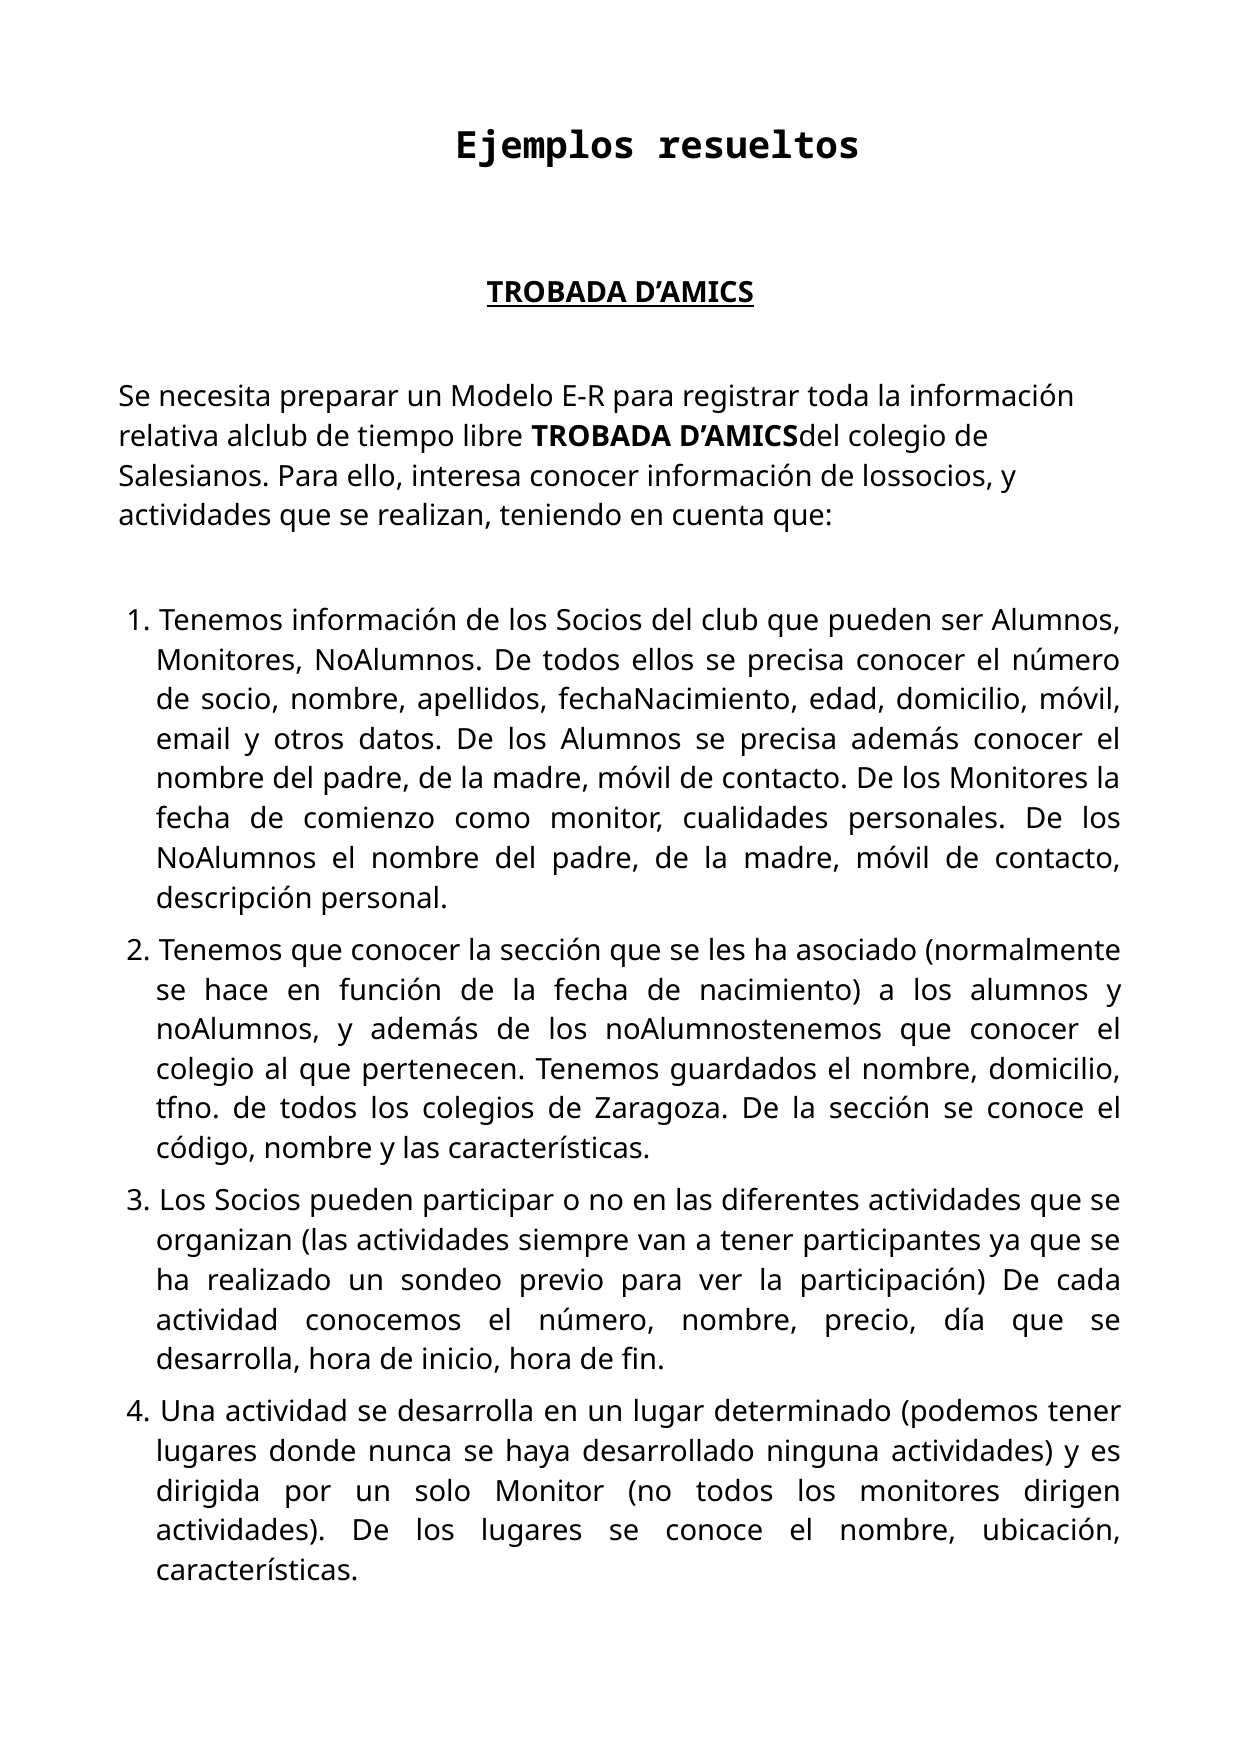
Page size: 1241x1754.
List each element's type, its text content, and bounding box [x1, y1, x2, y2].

text 3. Los Socios pueden participar o no en las diferentes actividades que se organizan (las actividades siempre van a tener participantes ya que se ha realizado un sondeo previo para ver la participación) De cada actividad conocemos el número, nombre, precio, día que se desarrolla, hora de inicio, hora de fin. [126, 1180, 1122, 1378]
list Ejemplos resueltos [156, 118, 1122, 169]
text TROBADA D’AMICS [118, 271, 1122, 311]
text 1. Tenemos información de los Socios del club que pueden ser Alumnos, Monitores, NoAlumnos. De todos ellos se precisa conocer el número de socio, nombre, apellidos, fechaNacimiento, edad, domicilio, móvil, email y otros datos. De los Alumnos se precisa además conocer el nombre del padre, de la madre, móvil de contacto. De los Monitores la fecha de comienzo como monitor, cualidades personales. De los NoAlumnos el nombre del padre, de la madre, móvil de contacto, descripción personal. [126, 599, 1122, 917]
text 2. Tenemos que conocer la sección que se les ha asociado (normalmente se hace en función de la fecha de nacimiento) a los alumnos y noAlumnos, y además de los noAlumnostenemos que conocer el colegio al que pertenecen. Tenemos guardados el nombre, domicilio, tfno. de todos los colegios de Zaragoza. De la sección se conoce el código, nombre y las características. [126, 929, 1122, 1167]
text 4. Una actividad se desarrolla en un lugar determinado (podemos tener lugares donde nunca se haya desarrollado ninguna actividades) y es dirigida por un solo Monitor (no todos los monitores dirigen actividades). De los lugares se conoce el nombre, ubicación, características. [126, 1391, 1122, 1589]
text Se necesita preparar un Modelo E-R para registrar toda la información relativa alclub de tiempo libre TROBADA D’AMICSdel colegio de Salesianos. Para ello, interesa conocer información de lossocios, y actividades que se realizan, teniendo en cuenta que: [118, 376, 1122, 534]
